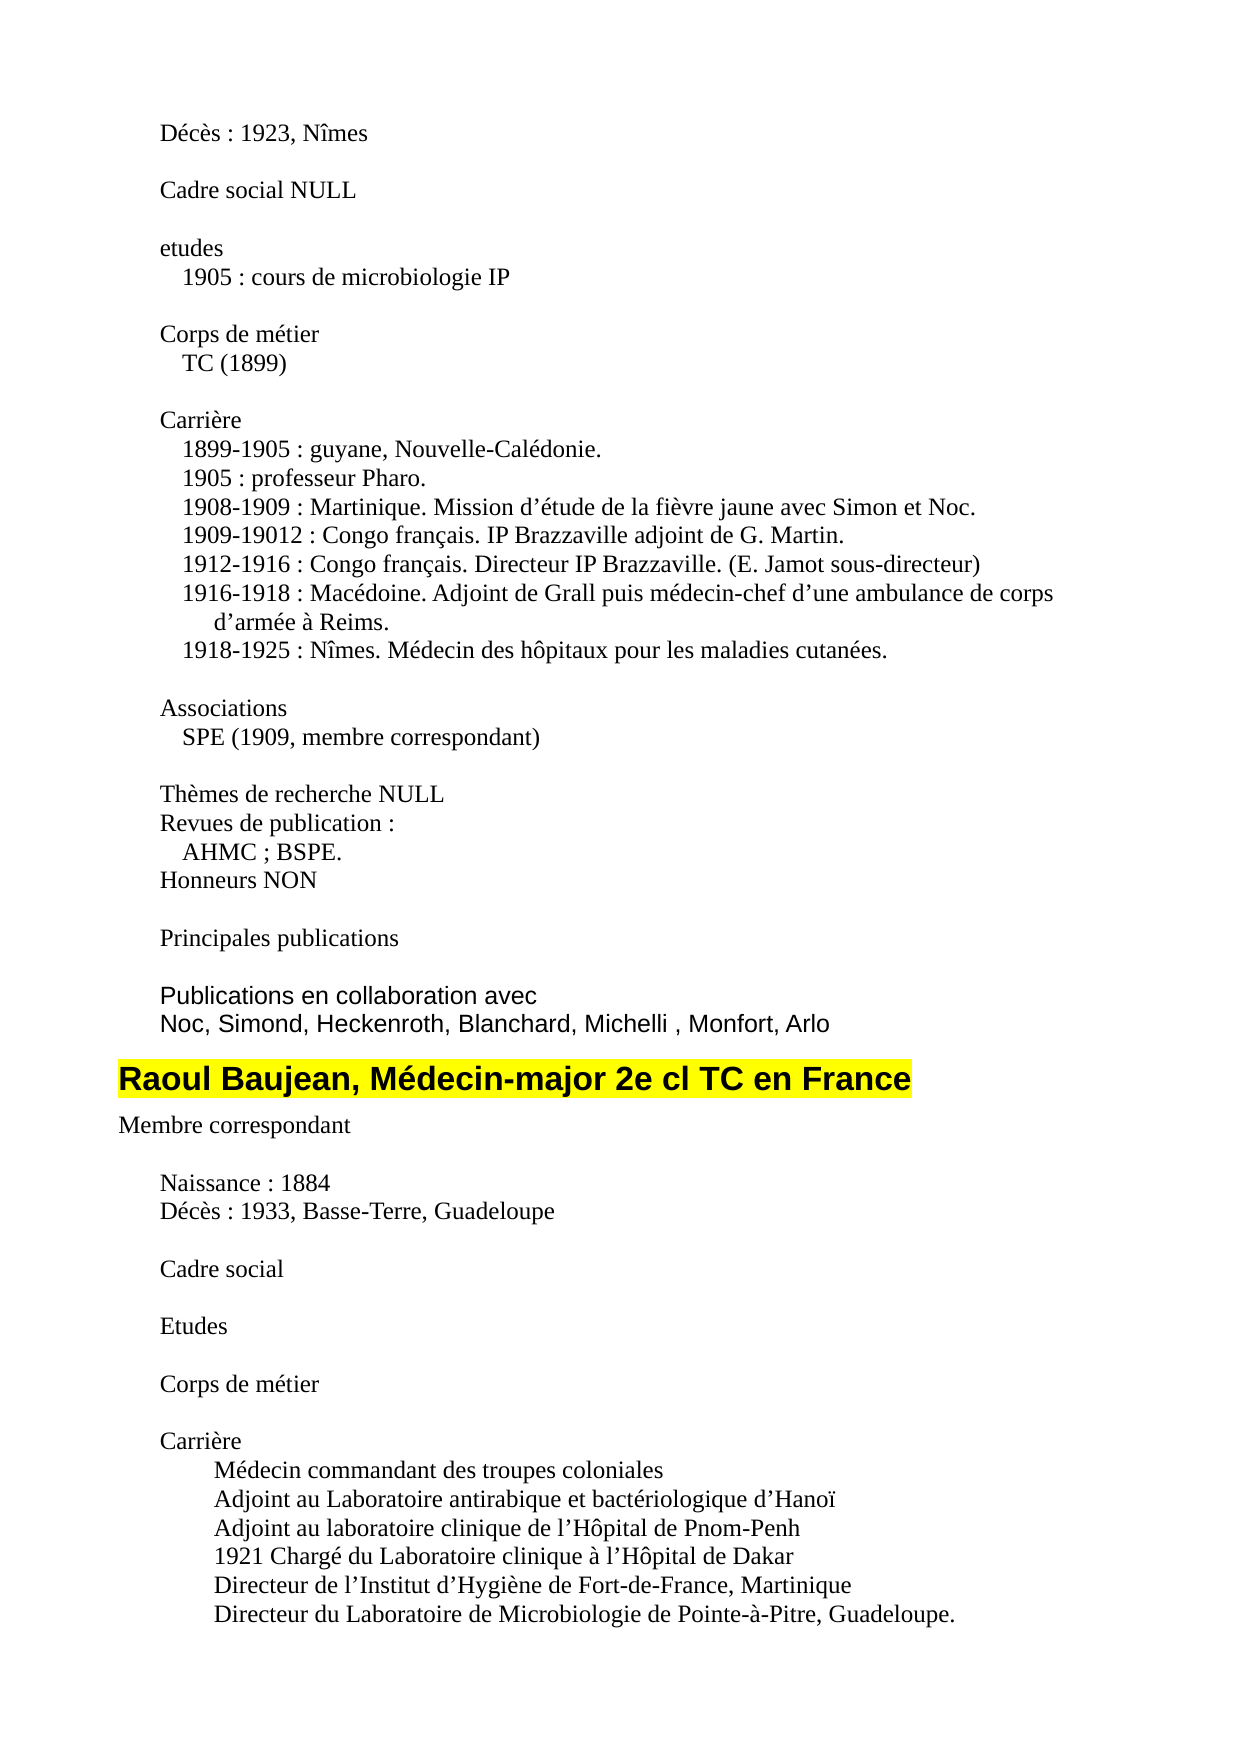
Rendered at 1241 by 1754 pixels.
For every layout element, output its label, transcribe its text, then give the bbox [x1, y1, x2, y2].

text Publications en collaboration avec [159, 981, 1122, 1009]
text SPE (1909, membre correspondant) [159, 722, 1122, 751]
text Revues de publication : [159, 808, 1122, 837]
text 1899-1905 : guyane, Nouvelle-Calédonie. [159, 434, 1122, 463]
text 1908-1909 : Martinique. Mission d’étude de la fièvre jaune avec Simon et Noc. [159, 492, 1122, 521]
text Carrière [159, 1426, 1122, 1455]
text Adjoint au Laboratoire antirabique et bactériologique d’Hanoï [159, 1484, 1122, 1513]
text Honneurs NON [159, 866, 1122, 894]
text 1912-1916 : Congo français. Directeur IP Brazzaville. (E. Jamot sous-directeur) [159, 549, 1122, 578]
text Carrière [159, 406, 1122, 434]
text Décès : 1923, Nîmes [159, 118, 1122, 147]
text Etudes [159, 1311, 1122, 1340]
text Adjoint au laboratoire clinique de l’Hôpital de Pnom-Penh [159, 1513, 1122, 1541]
text TC (1899) [159, 348, 1122, 377]
text Corps de métier [159, 1369, 1122, 1398]
text Médecin commandant des troupes coloniales [159, 1455, 1122, 1484]
text Thèmes de recherche NULL [159, 779, 1122, 808]
text Cadre social NULL [159, 176, 1122, 204]
subtitle Raoul Baujean, Médecin-major 2e cl TC en France [912, 1059, 1122, 1098]
text 1905 : professeur Pharo. [159, 463, 1122, 492]
text AHMC ; BSPE. [159, 837, 1122, 866]
text Noc, Simond, Heckenroth, Blanchard, Michelli , Monfort, Arlo [159, 1009, 1122, 1038]
text Associations [159, 693, 1122, 722]
text 1921 Chargé du Laboratoire clinique à l’Hôpital de Dakar [159, 1541, 1122, 1570]
text Naissance : 1884 [159, 1168, 1122, 1196]
text Directeur de l’Institut d’Hygiène de Fort-de-France, Martinique [159, 1570, 1122, 1599]
text Principales publications [159, 923, 1122, 952]
text Corps de métier [159, 319, 1122, 348]
text 1909-19012 : Congo français. IP Brazzaville adjoint de G. Martin. [159, 521, 1122, 549]
text Directeur du Laboratoire de Microbiologie de Pointe-à-Pitre, Guadeloupe. [159, 1599, 1122, 1628]
text Décès : 1933, Basse-Terre, Guadeloupe [159, 1196, 1122, 1225]
text 1918-1925 : Nîmes. Médecin des hôpitaux pour les maladies cutanées. [159, 636, 1122, 664]
text etudes [159, 233, 1122, 262]
text 1916-1918 : Macédoine. Adjoint de Grall puis médecin-chef d’une ambulance de corps d’armée à Reims. [159, 578, 1122, 636]
text 1905 : cours de microbiologie IP [159, 262, 1122, 291]
text Membre correspondant [118, 1110, 1122, 1139]
text Cadre social [159, 1254, 1122, 1283]
